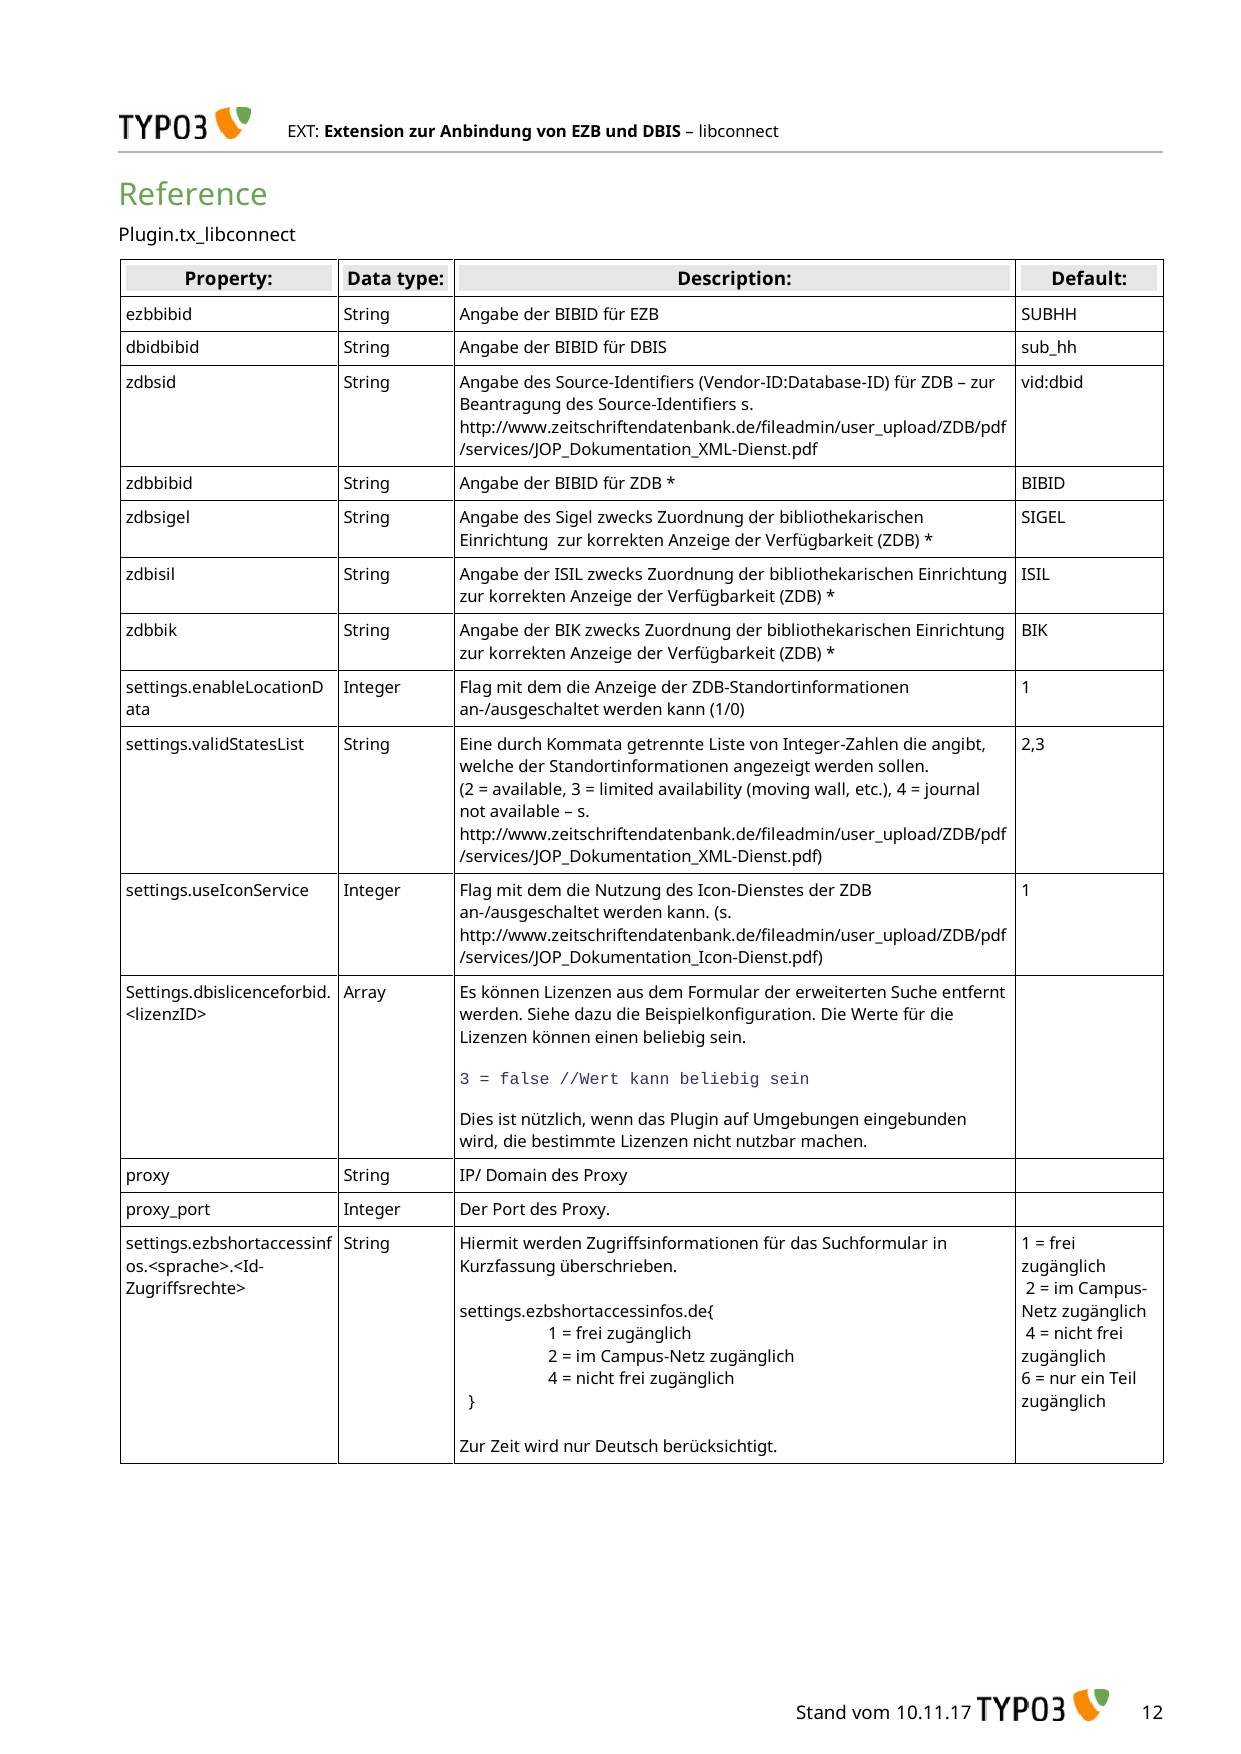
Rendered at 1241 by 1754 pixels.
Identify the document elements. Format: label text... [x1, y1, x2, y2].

table_cell sub_hh [1016, 332, 1163, 365]
table_cell 2,3 [1016, 727, 1163, 873]
table_cell zdbisil [121, 558, 337, 613]
table_cell 1 [1016, 671, 1163, 726]
table_cell ISIL [1016, 558, 1163, 613]
table_cell Angabe der BIBID für DBIS [455, 332, 1015, 365]
table_cell String [339, 297, 453, 331]
table_cell Hiermit werden Zugriffsinformationen für das Suchformular in Kurzfassung überschrieben. settings.ezbshortaccessinfos.de{ 1 = frei zugänglich 2 = im Campus-Netz zugänglich 4 = nicht frei zugänglich } Zur Zeit wird nur Deutsch berücksichtigt. [455, 1227, 1015, 1463]
table_cell zdbbik [121, 614, 337, 670]
table_cell String [339, 1227, 453, 1463]
table_header Data type: [339, 260, 453, 296]
table_cell [1016, 976, 1163, 1158]
table_cell String [339, 614, 453, 670]
table_cell SUBHH [1016, 297, 1163, 331]
table_cell settings.useIconService [121, 874, 337, 975]
table_cell zdbbibid [121, 467, 337, 500]
table_cell SIGEL [1016, 501, 1163, 557]
table_cell vid:dbid [1016, 366, 1163, 466]
table_cell Flag mit dem die Anzeige der ZDB-Standortinformationen an-/ausgeschaltet werden kann (1/0) [455, 671, 1015, 726]
subtitle Plugin.tx_libconnect [118, 220, 1163, 246]
table_cell String [339, 501, 453, 557]
table_cell Array [339, 976, 453, 1158]
table_cell 1 = frei zugänglich 2 = im Campus-Netz zugänglich 4 = nicht frei zugänglich 6 = nur ein Teil zugänglich [1016, 1227, 1163, 1463]
table_cell Angabe der BIBID für EZB [455, 297, 1015, 331]
table_cell Eine durch Kommata getrennte Liste von Integer-Zahlen die angibt, welche der Standortinformationen angezeigt werden sollen. (2 = available, 3 = limited availability (moving wall, etc.), 4 = journal not available – s. http://www.zeitschriftendatenbank.de/fileadmin/user_upload/ZDB/pdf/services/JOP_Dokumentation_XML-Dienst.pdf) [455, 727, 1015, 873]
table_cell dbidbibid [121, 332, 337, 365]
table_cell zdbsigel [121, 501, 337, 557]
table_cell [1016, 1193, 1163, 1226]
table_cell proxy [121, 1159, 337, 1192]
table_header Property: [121, 260, 337, 296]
table_cell settings.validStatesList [121, 727, 337, 873]
table_header Default: [1016, 260, 1163, 296]
table_cell String [339, 467, 453, 500]
table_cell Angabe der BIBID für ZDB * [455, 467, 1015, 500]
table_cell Integer [339, 874, 453, 975]
table_cell String [339, 332, 453, 365]
table_cell Flag mit dem die Nutzung des Icon-Dienstes der ZDB an-/ausgeschaltet werden kann. (s. http://www.zeitschriftendatenbank.de/fileadmin/user_upload/ZDB/pdf/services/JOP_Dokumentation_Icon-Dienst.pdf) [455, 874, 1015, 975]
table_cell Integer [339, 1193, 453, 1226]
table_cell String [339, 1159, 453, 1192]
picture [118, 106, 254, 139]
table_cell zdbsid [121, 366, 337, 466]
table_cell Settings.dbislicenceforbid.<lizenzID> [121, 976, 337, 1158]
table_header Description: [455, 260, 1015, 296]
table_cell String [339, 727, 453, 873]
table_cell Angabe des Source-Identifiers (Vendor-ID:Database-ID) für ZDB – zur Beantragung des Source-Identifiers s. http://www.zeitschriftendatenbank.de/fileadmin/user_upload/ZDB/pdf/services/JOP_Dokumentation_XML-Dienst.pdf [455, 366, 1015, 466]
table_cell Der Port des Proxy. [455, 1193, 1015, 1226]
table_cell 1 [1016, 874, 1163, 975]
table_cell Integer [339, 671, 453, 726]
table_cell Angabe des Sigel zwecks Zuordnung der bibliothekarischen Einrichtung zur korrekten Anzeige der Verfügbarkeit (ZDB) * [455, 501, 1015, 557]
table_cell BIK [1016, 614, 1163, 670]
table_cell [1016, 1159, 1163, 1192]
table_cell IP/ Domain des Proxy [455, 1159, 1015, 1192]
picture [976, 1688, 1112, 1721]
table_cell proxy_port [121, 1193, 337, 1226]
table_cell Es können Lizenzen aus dem Formular der erweiterten Suche entfernt werden. Siehe dazu die Beispielkonfiguration. Die Werte für die Lizenzen können einen beliebig sein. 3 = false //Wert kann beliebig sein Dies ist nützlich, wenn das Plugin auf Umgebungen eingebunden wird, die bestimmte Lizenzen nicht nutzbar machen. [455, 976, 1015, 1158]
table_cell String [339, 366, 453, 466]
table_cell BIBID [1016, 467, 1163, 500]
subtitle Reference [118, 172, 1163, 214]
table_cell ezbbibid [121, 297, 337, 331]
table_cell Angabe der BIK zwecks Zuordnung der bibliothekarischen Einrichtung zur korrekten Anzeige der Verfügbarkeit (ZDB) * [455, 614, 1015, 670]
table_cell String [339, 558, 453, 613]
table_cell Angabe der ISIL zwecks Zuordnung der bibliothekarischen Einrichtung zur korrekten Anzeige der Verfügbarkeit (ZDB) * [455, 558, 1015, 613]
table_cell settings.enableLocationData [121, 671, 337, 726]
table_cell settings.ezbshortaccessinfos.<sprache>.<Id-Zugriffsrechte> [121, 1227, 337, 1463]
